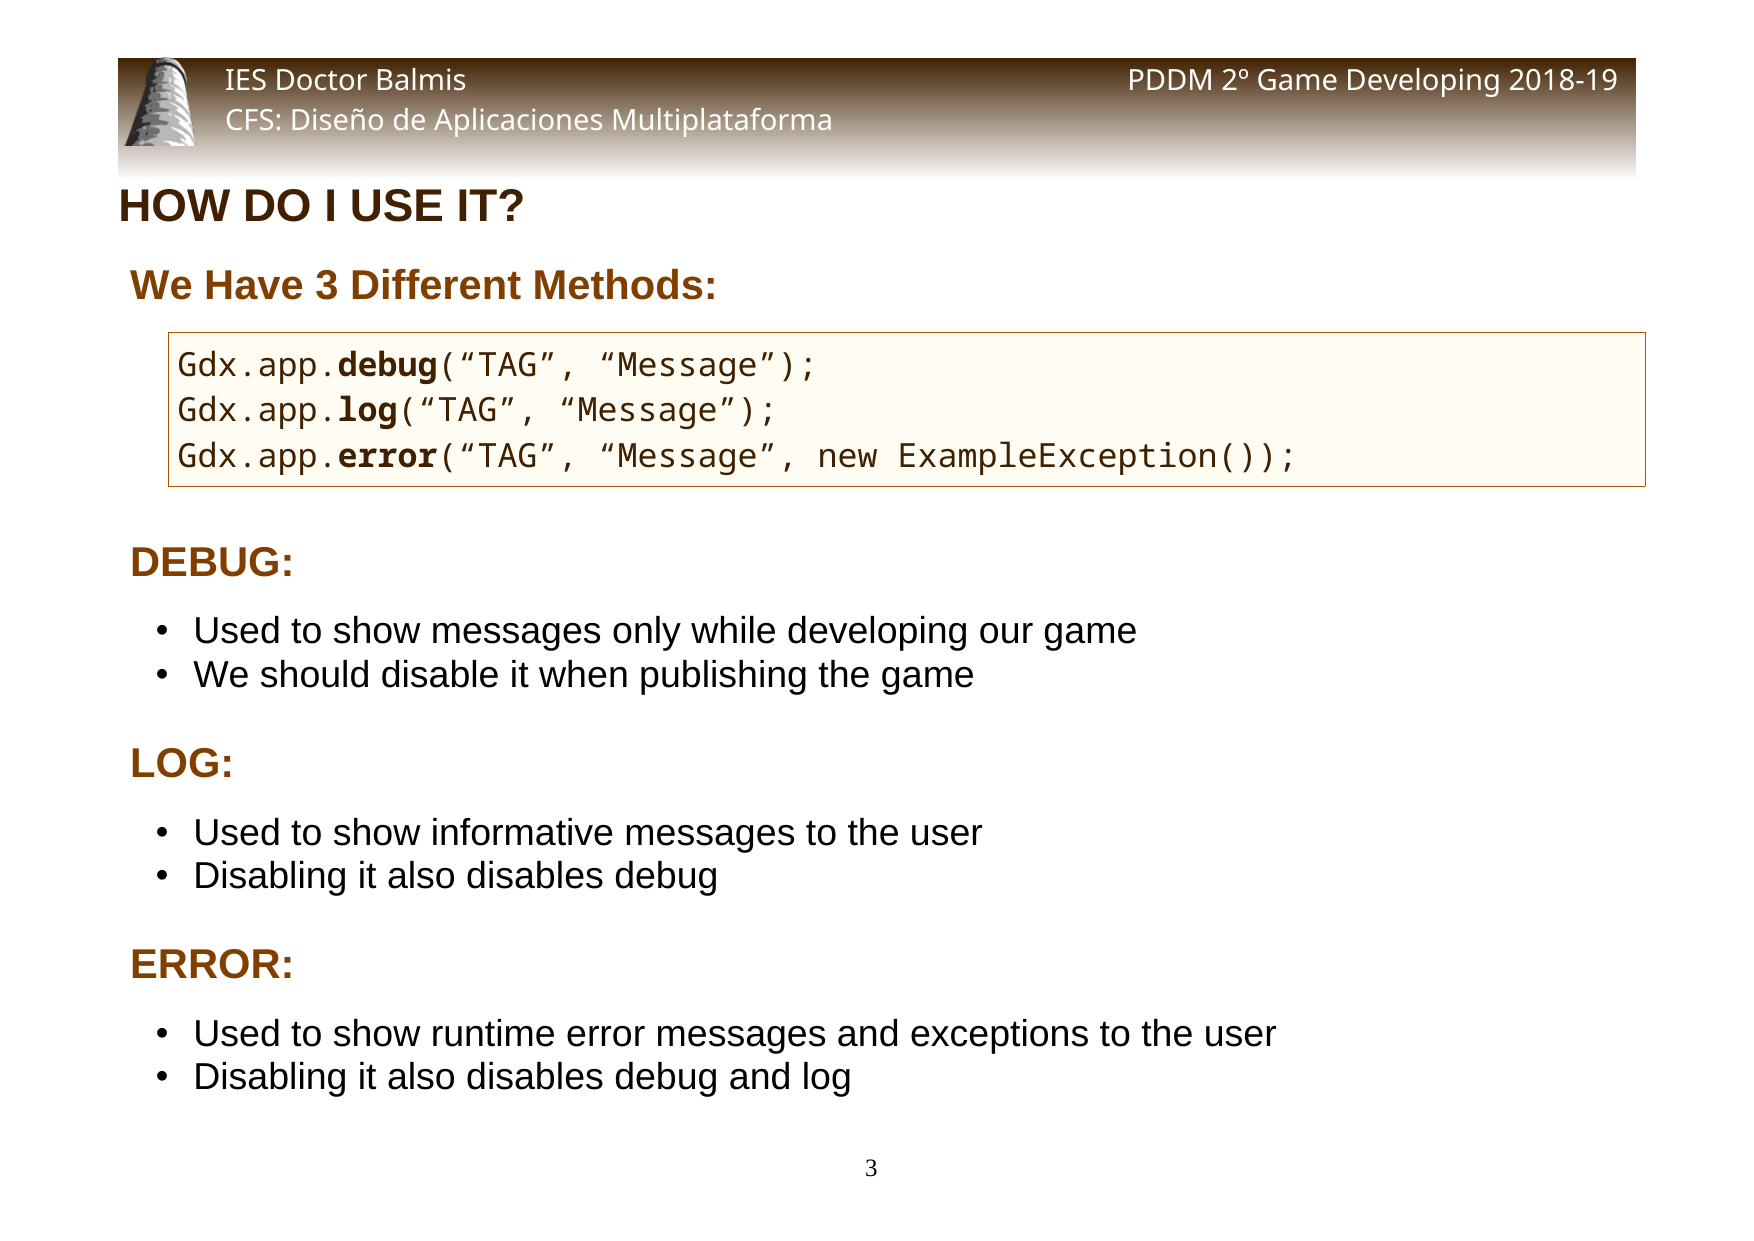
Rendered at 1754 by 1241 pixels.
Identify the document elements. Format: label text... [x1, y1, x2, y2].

text Gdx.app.log(“TAG”, “Message”); [169, 377, 1645, 423]
text We have 3 different methods: [130, 260, 1636, 308]
text ERROR: [130, 939, 1636, 987]
text DEBUG: [130, 537, 1636, 585]
list Disabling it also disables debug [156, 853, 1636, 896]
picture [121, 57, 202, 146]
list Disabling it also disables debug and log [156, 1054, 1636, 1097]
text LOG: [130, 738, 1636, 786]
list Used to show messages only while developing our game [156, 609, 1636, 652]
text Gdx.app.error(“TAG”, “Message”, new ExampleException()); [169, 423, 1645, 486]
list Used to show informative messages to the user [156, 810, 1636, 853]
subtitle How do I use it? [118, 178, 1636, 231]
text Gdx.app.debug(“TAG”, “Message”); [169, 333, 1645, 377]
list Used to show runtime error messages and exceptions to the user [156, 1011, 1636, 1054]
list We should disable it when publishing the game [156, 652, 1636, 695]
